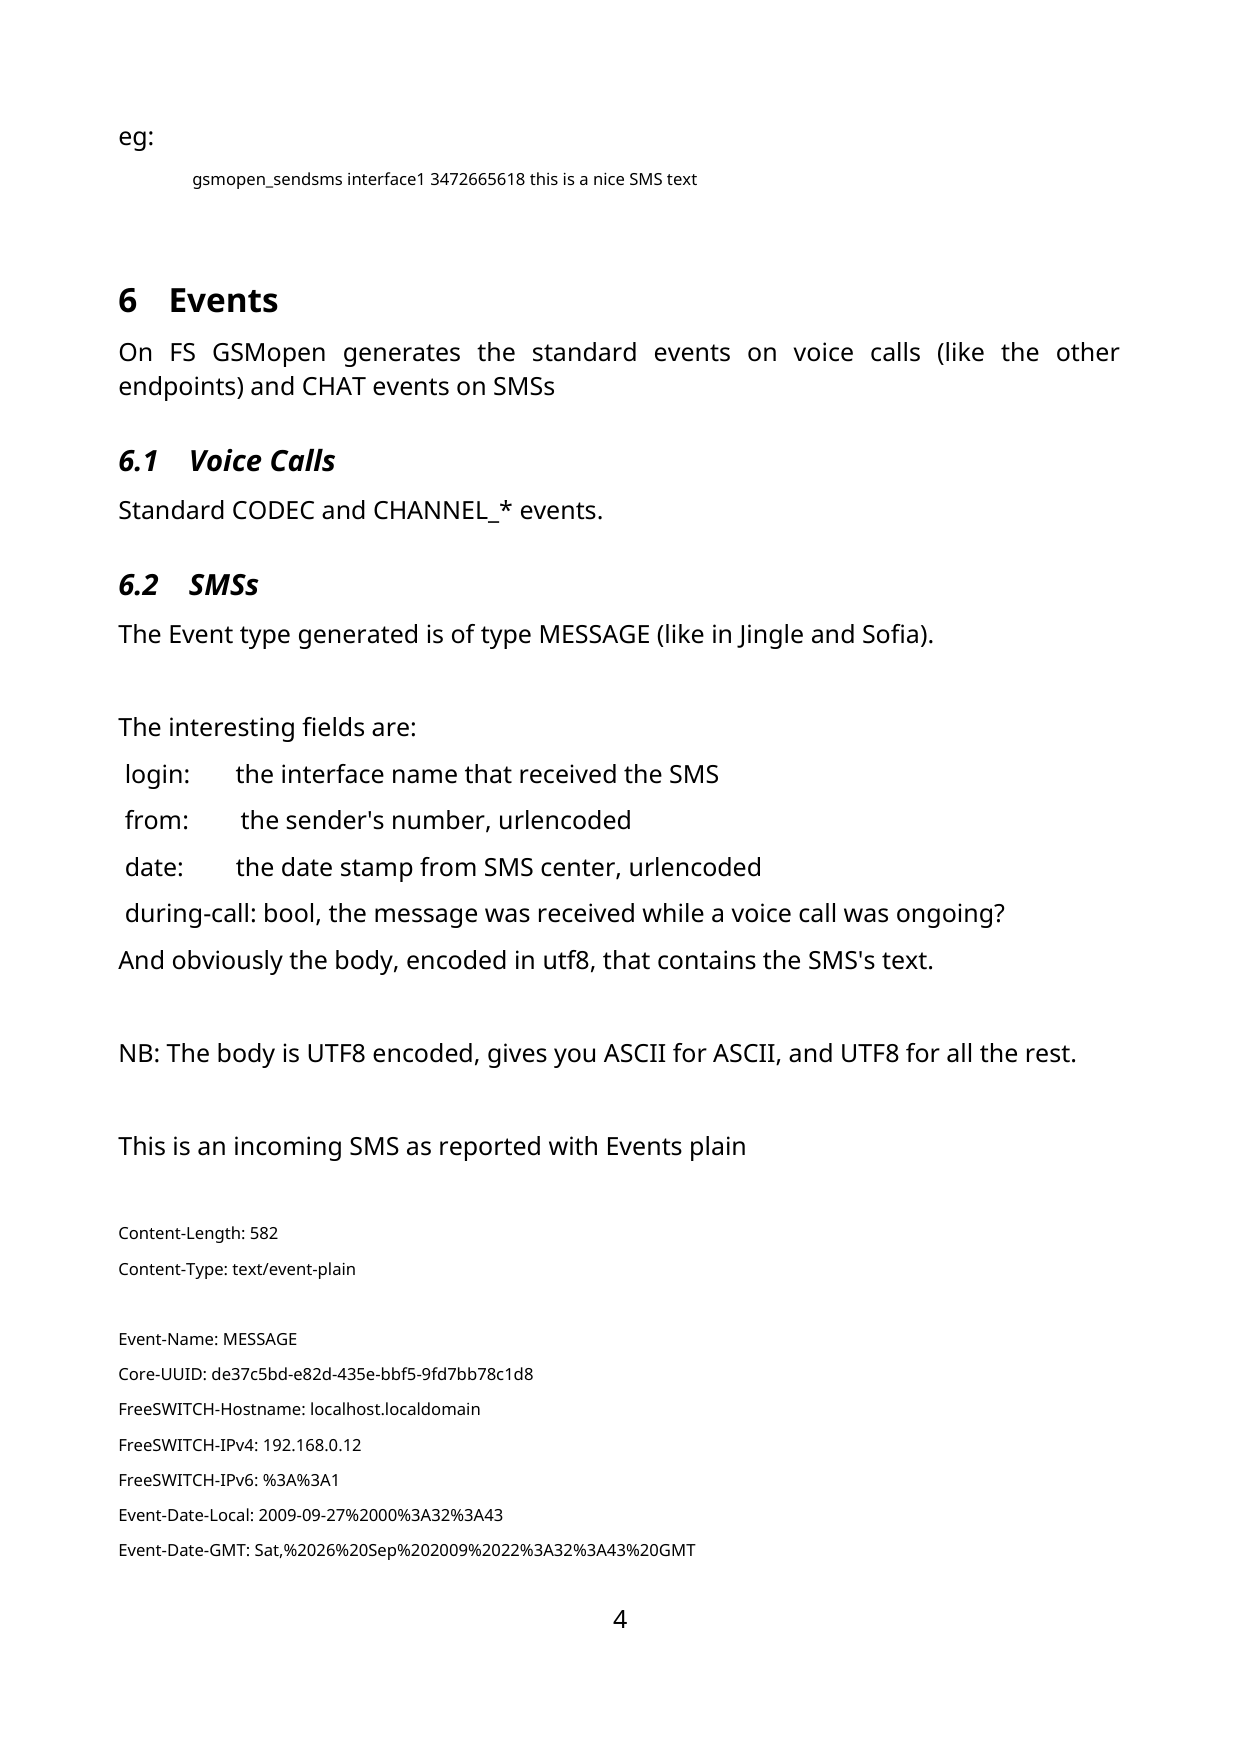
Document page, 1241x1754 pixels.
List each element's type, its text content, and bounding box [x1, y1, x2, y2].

text from: the sender's number, urlencoded [118, 803, 1122, 837]
text This is an incoming SMS as reported with Events plain [118, 1129, 1122, 1163]
text The Event type generated is of type MESSAGE (like in Jingle and Sofia). [118, 617, 1122, 651]
text FreeSWITCH-IPv6: %3A%3A1 [118, 1468, 1122, 1491]
text eg: [118, 118, 1122, 152]
subtitle Events [118, 277, 1122, 322]
text FreeSWITCH-IPv4: 192.168.0.12 [118, 1433, 1122, 1456]
text during-call: bool, the message was received while a voice call was ongoing? [118, 896, 1122, 930]
text Core-UUID: de37c5bd-e82d-435e-bbf5-9fd7bb78c1d8 [118, 1363, 1122, 1385]
text date: the date stamp from SMS center, urlencoded [118, 849, 1122, 883]
subtitle SMSs [118, 564, 1122, 604]
text Event-Name: MESSAGE [118, 1327, 1122, 1350]
text NB: The body is UTF8 encoded, gives you ASCII for ASCII, and UTF8 for all the rest. [118, 1036, 1122, 1070]
text The interesting fields are: [118, 710, 1122, 744]
text Content-Length: 582 [118, 1222, 1122, 1244]
text Event-Date-GMT: Sat,%2026%20Sep%202009%2022%3A32%3A43%20GMT [118, 1539, 1122, 1561]
text gsmopen_sendsms interface1 3472665618 this is a nice SMS text [118, 165, 1122, 193]
text And obviously the body, encoded in utf8, that contains the SMS's text. [118, 942, 1122, 977]
text Event-Date-Local: 2009-09-27%2000%3A32%3A43 [118, 1503, 1122, 1526]
text login: the interface name that received the SMS [118, 756, 1122, 790]
text Content-Type: text/event-plain [118, 1257, 1122, 1280]
text On FS GSMopen generates the standard events on voice calls (like the other endpoints) and CHAT events on SMSs [118, 335, 1122, 403]
subtitle Voice Calls [118, 441, 1122, 480]
text Standard CODEC and CHANNEL_* events. [118, 493, 1122, 527]
text FreeSWITCH-Hostname: localhost.localdomain [118, 1398, 1122, 1421]
